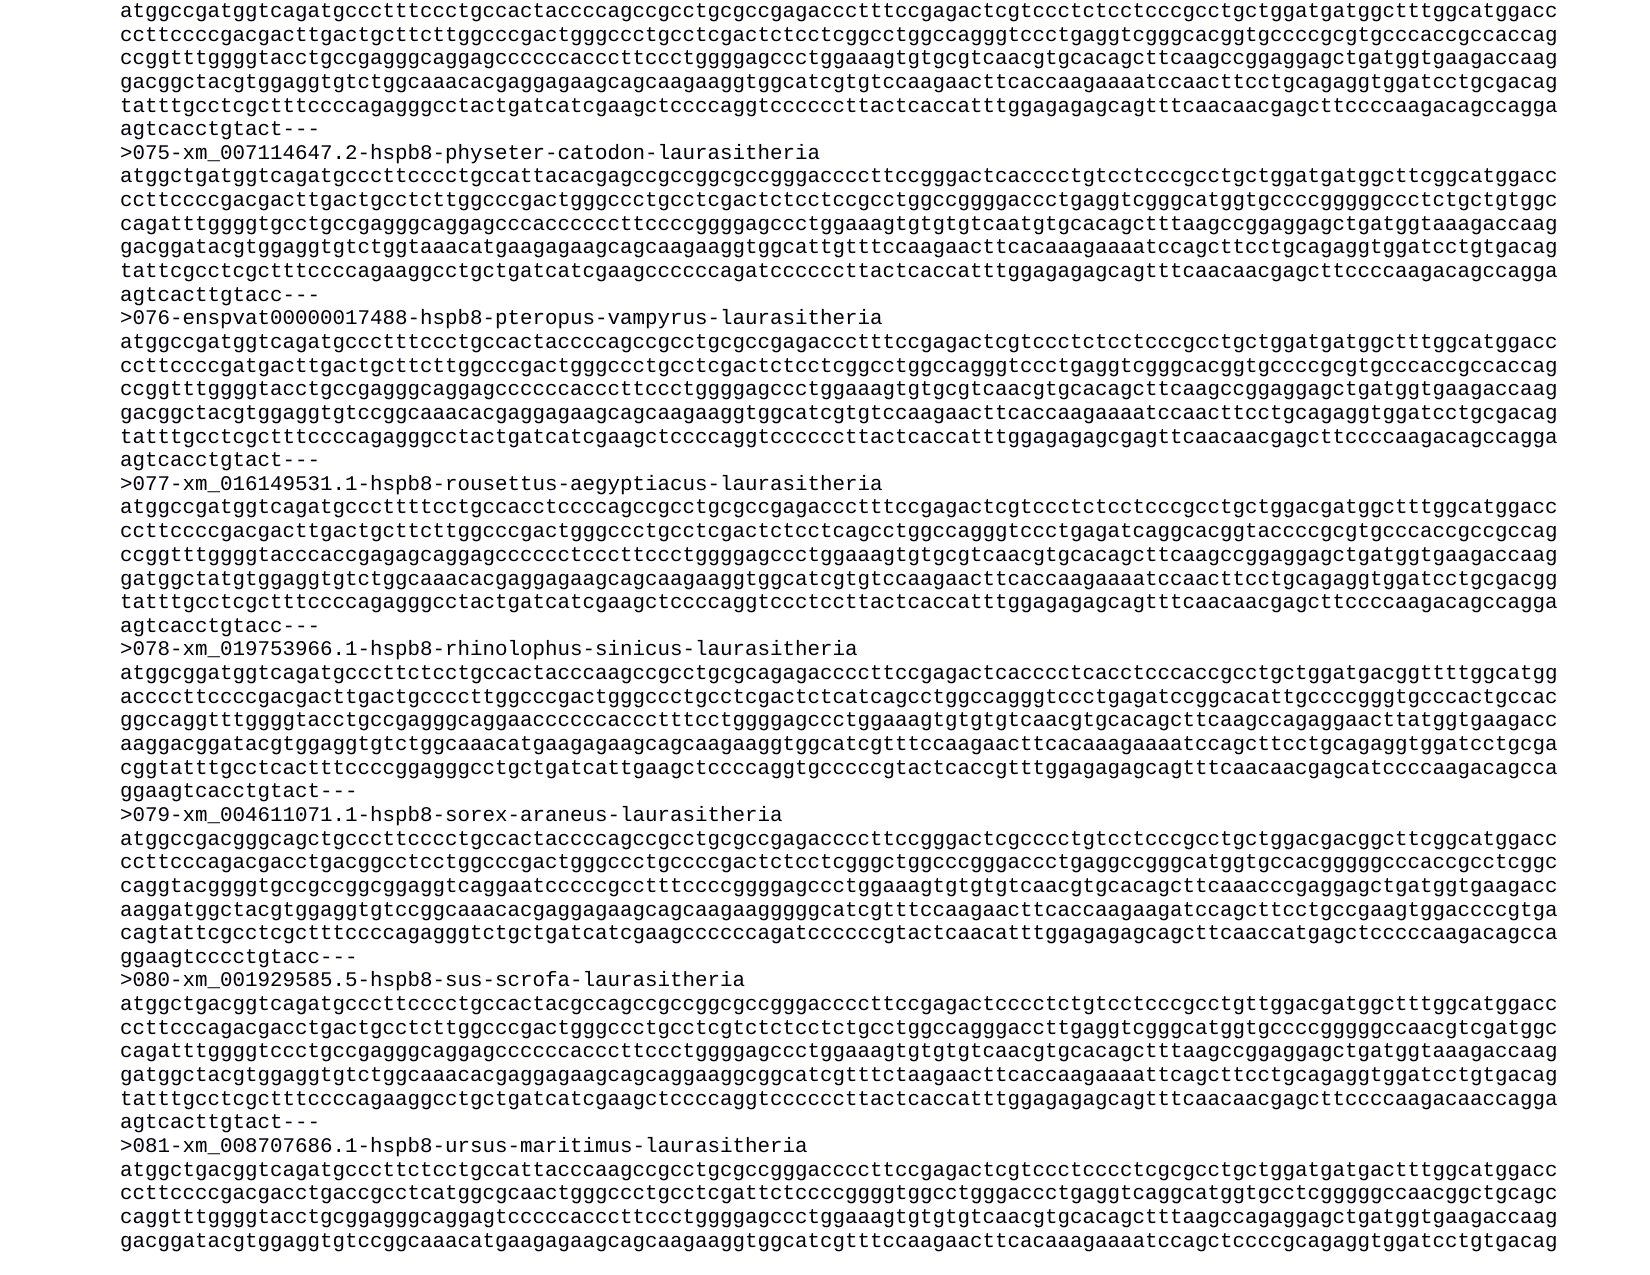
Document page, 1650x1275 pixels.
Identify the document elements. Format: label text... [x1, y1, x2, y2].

text atggccgatggtcagatgccctttccctgccactaccccagccgcctgcgccgagaccctttccgagactcgtccctctcctcccgcctgctggatgatggctttggcatggaccccttccccgacgacttgactgcttcttggcccgactgggccctgcctcgactctcctcggcctggccagggtccctgaggtcgggcacggtgccccgcgtgcccaccgccaccagccggtttggggtacctgccgagggcaggagccccccacccttccctggggagccctggaaagtgtgcgtcaacgtgcacagcttcaagccggaggagctgatggtgaagaccaaggacggctacgtggaggtgtctggcaaacacgaggagaagcagcaagaaggtggcatcgtgtccaagaacttcaccaagaaaatccaacttcctgcagaggtggatcctgcgacagtatttgcctcgctttccccagagggcctactgatcatcgaagctccccaggtccccccttactcaccatttggagagagcagtttcaacaacgagcttccccaagacagccaggaagtcacctgtact--- [120, 0, 1564, 142]
text atggccgatggtcagatgcccttttcctgccacctccccagccgcctgcgccgagaccctttccgagactcgtccctctcctcccgcctgctggacgatggctttggcatggaccccttccccgacgacttgactgcttcttggcccgactgggccctgcctcgactctcctcagcctggccagggtccctgagatcaggcacggtaccccgcgtgcccaccgccgccagccggtttggggtacccaccgagagcaggagcccccctcccttccctggggagccctggaaagtgtgcgtcaacgtgcacagcttcaagccggaggagctgatggtgaagaccaaggatggctatgtggaggtgtctggcaaacacgaggagaagcagcaagaaggtggcatcgtgtccaagaacttcaccaagaaaatccaacttcctgcagaggtggatcctgcgacggtatttgcctcgctttccccagagggcctactgatcatcgaagctccccaggtccctccttactcaccatttggagagagcagtttcaacaacgagcttccccaagacagccaggaagtcacctgtacc--- [120, 497, 1564, 638]
text >076-enspvat00000017488-hspb8-pteropus-vampyrus-laurasitheria [120, 307, 1564, 331]
text atggcggatggtcagatgcccttctcctgccactacccaagccgcctgcgcagagaccccttccgagactcacccctcacctcccaccgcctgctggatgacggttttggcatggaccccttccccgacgacttgactgccccttggcccgactgggccctgcctcgactctcatcagcctggccagggtccctgagatccggcacattgccccgggtgcccactgccacggccaggtttggggtacctgccgagggcaggaaccccccaccctttcctggggagccctggaaagtgtgtgtcaacgtgcacagcttcaagccagaggaacttatggtgaagaccaaggacggatacgtggaggtgtctggcaaacatgaagagaagcagcaagaaggtggcatcgtttccaagaacttcacaaagaaaatccagcttcctgcagaggtggatcctgcgacggtatttgcctcactttccccggagggcctgctgatcattgaagctccccaggtgcccccgtactcaccgtttggagagagcagtttcaacaacgagcatccccaagacagccaggaagtcacctgtact--- [120, 662, 1564, 804]
text >081-xm_008707686.1-hspb8-ursus-maritimus-laurasitheria [120, 1135, 1564, 1159]
text >079-xm_004611071.1-hspb8-sorex-araneus-laurasitheria [120, 804, 1564, 828]
text atggccgacgggcagctgcccttcccctgccactaccccagccgcctgcgccgagaccccttccgggactcgcccctgtcctcccgcctgctggacgacggcttcggcatggaccccttcccagacgacctgacggcctcctggcccgactgggccctgccccgactctcctcgggctggcccgggaccctgaggccgggcatggtgccacgggggcccaccgcctcggccaggtacggggtgccgccggcggaggtcaggaatcccccgcctttccccggggagccctggaaagtgtgtgtcaacgtgcacagcttcaaacccgaggagctgatggtgaagaccaaggatggctacgtggaggtgtccggcaaacacgaggagaagcagcaagaagggggcatcgtttccaagaacttcaccaagaagatccagcttcctgccgaagtggaccccgtgacagtattcgcctcgctttccccagagggtctgctgatcatcgaagccccccagatccccccgtactcaacatttggagagagcagcttcaaccatgagctcccccaagacagccaggaagtcccctgtacc--- [120, 828, 1564, 969]
text atggctgacggtcagatgcccttctcctgccattacccaagccgcctgcgccgggaccccttccgagactcgtccctcccctcgcgcctgctggatgatgactttggcatggaccccttccccgacgacctgaccgcctcatggcgcaactgggccctgcctcgattctccccggggtggcctgggaccctgaggtcaggcatggtgcctcgggggccaacggctgcagccaggtttggggtacctgcggagggcaggagtcccccacccttccctggggagccctggaaagtgtgtgtcaacgtgcacagctttaagccagaggagctgatggtgaagaccaaggacggatacgtggaggtgtccggcaaacatgaagagaagcagcaagaaggtggcatcgtttccaagaacttcacaaagaaaatccagctccccgcagaggtggatcctgtgacag [120, 1159, 1564, 1253]
text atggctgacggtcagatgcccttcccctgccactacgccagccgccggcgccgggaccccttccgagactcccctctgtcctcccgcctgttggacgatggctttggcatggaccccttcccagacgacctgactgcctcttggcccgactgggccctgcctcgtctctcctctgcctggccagggaccttgaggtcgggcatggtgccccgggggccaacgtcgatggccagatttggggtccctgccgagggcaggagccccccacccttccctggggagccctggaaagtgtgtgtcaacgtgcacagctttaagccggaggagctgatggtaaagaccaaggatggctacgtggaggtgtctggcaaacacgaggagaagcagcaggaaggcggcatcgtttctaagaacttcaccaagaaaattcagcttcctgcagaggtggatcctgtgacagtatttgcctcgctttccccagaaggcctgctgatcatcgaagctccccaggtccccccttactcaccatttggagagagcagtttcaacaacgagcttccccaagacaaccaggaagtcacttgtact--- [120, 993, 1564, 1135]
text atggccgatggtcagatgccctttccctgccactaccccagccgcctgcgccgagaccctttccgagactcgtccctctcctcccgcctgctggatgatggctttggcatggaccccttccccgatgacttgactgcttcttggcccgactgggccctgcctcgactctcctcggcctggccagggtccctgaggtcgggcacggtgccccgcgtgcccaccgccaccagccggtttggggtacctgccgagggcaggagccccccacccttccctggggagccctggaaagtgtgcgtcaacgtgcacagcttcaagccggaggagctgatggtgaagaccaaggacggctacgtggaggtgtccggcaaacacgaggagaagcagcaagaaggtggcatcgtgtccaagaacttcaccaagaaaatccaacttcctgcagaggtggatcctgcgacagtatttgcctcgctttccccagagggcctactgatcatcgaagctccccaggtccccccttactcaccatttggagagagcgagttcaacaacgagcttccccaagacagccaggaagtcacctgtact--- [120, 331, 1564, 473]
text >078-xm_019753966.1-hspb8-rhinolophus-sinicus-laurasitheria [120, 638, 1564, 662]
text >077-xm_016149531.1-hspb8-rousettus-aegyptiacus-laurasitheria [120, 473, 1564, 497]
text atggctgatggtcagatgcccttcccctgccattacacgagccgccggcgccgggaccccttccgggactcacccctgtcctcccgcctgctggatgatggcttcggcatggaccccttccccgacgacttgactgcctcttggcccgactgggccctgcctcgactctcctccgcctggccggggaccctgaggtcgggcatggtgccccgggggccctctgctgtggccagatttggggtgcctgccgagggcaggagcccaccccccttccccggggagccctggaaagtgtgtgtcaatgtgcacagctttaagccggaggagctgatggtaaagaccaaggacggatacgtggaggtgtctggtaaacatgaagagaagcagcaagaaggtggcattgtttccaagaacttcacaaagaaaatccagcttcctgcagaggtggatcctgtgacagtattcgcctcgctttccccagaaggcctgctgatcatcgaagccccccagatccccccttactcaccatttggagagagcagtttcaacaacgagcttccccaagacagccaggaagtcacttgtacc--- [120, 166, 1564, 307]
text >080-xm_001929585.5-hspb8-sus-scrofa-laurasitheria [120, 969, 1564, 993]
text >075-xm_007114647.2-hspb8-physeter-catodon-laurasitheria [120, 142, 1564, 166]
